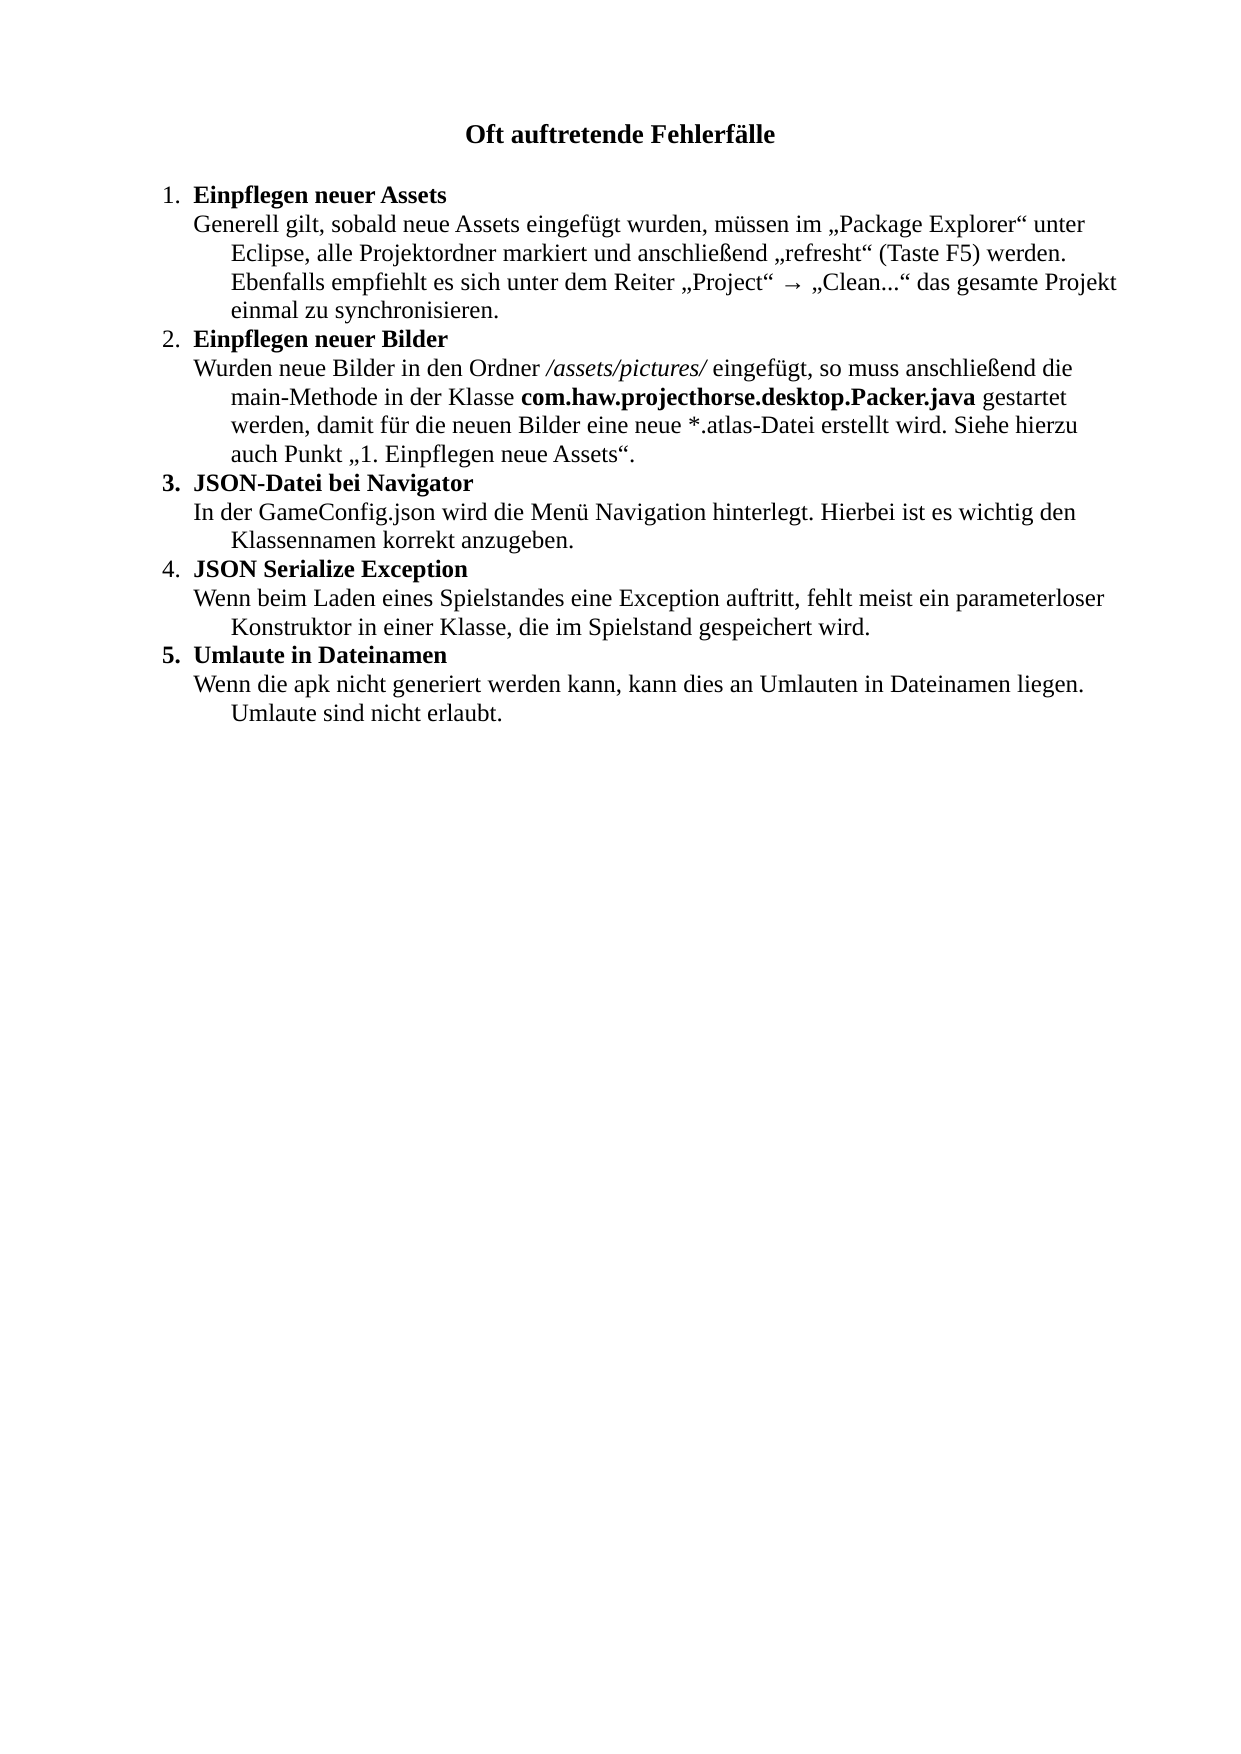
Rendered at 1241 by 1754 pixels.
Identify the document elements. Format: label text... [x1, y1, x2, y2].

list Umlaute in Dateinamen [156, 640, 1122, 669]
list JSON-Datei bei Navigator [156, 468, 1122, 497]
list Wenn die apk nicht generiert werden kann, kann dies an Umlauten in Dateinamen liegen. Umlaute sind nicht erlaubt. [193, 669, 1122, 727]
list In der GameConfig.json wird die Menü Navigation hinterlegt. Hierbei ist es wichtig den Klassennamen korrekt anzugeben. [193, 497, 1122, 554]
list Einpflegen neuer Assets [156, 180, 1122, 209]
list Generell gilt, sobald neue Assets eingefügt wurden, müssen im „Package Explorer“ unter Eclipse, alle Projektordner markiert und anschließend „refresht“ (Taste F5) werden. Ebenfalls empfiehlt es sich unter dem Reiter „Project“ → „Clean...“ das gesamte Projekt einmal zu synchronisieren. [193, 209, 1122, 324]
list JSON Serialize Exception [156, 554, 1122, 583]
list Einpflegen neuer Bilder [156, 324, 1122, 353]
list Wurden neue Bilder in den Ordner /assets/pictures/ eingefügt, so muss anschließend die main-Methode in der Klasse com.haw.projecthorse.desktop.Packer.java gestartet werden, damit für die neuen Bilder eine neue *.atlas-Datei erstellt wird. Siehe hierzu auch Punkt „1. Einpflegen neue Assets“. [193, 353, 1122, 468]
text Oft auftretende Fehlerfälle [118, 118, 1122, 149]
list Wenn beim Laden eines Spielstandes eine Exception auftritt, fehlt meist ein parameterloser Konstruktor in einer Klasse, die im Spielstand gespeichert wird. [193, 583, 1122, 640]
